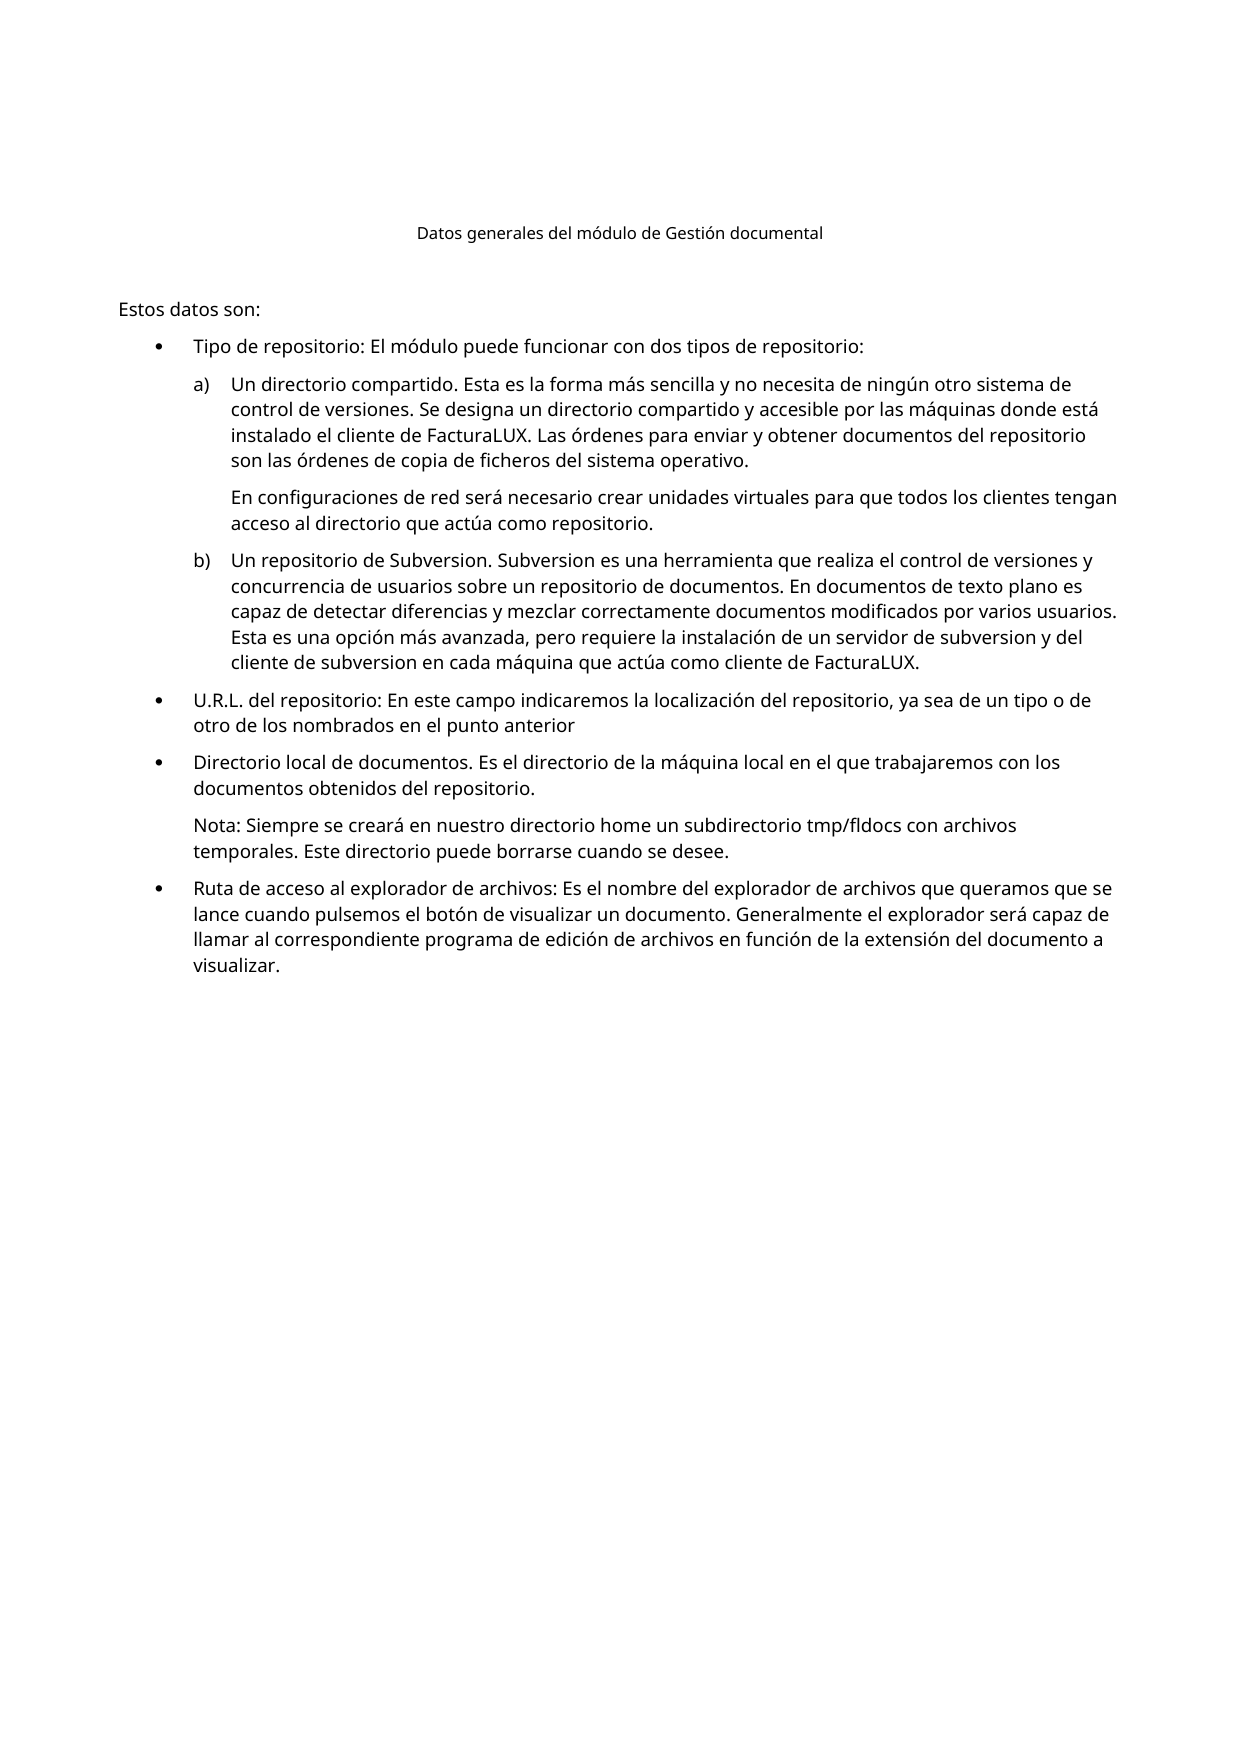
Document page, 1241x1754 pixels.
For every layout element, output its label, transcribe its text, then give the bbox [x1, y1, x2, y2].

list Ruta de acceso al explorador de archivos: Es el nombre del explorador de archivos que queramos que se lance cuando pulsemos el botón de visualizar un documento. Generalmente el explorador será capaz de llamar al correspondiente programa de edición de archivos en función de la extensión del documento a visualizar. [156, 875, 1122, 977]
text Datos generales del módulo de Gestión documental [118, 222, 1122, 244]
list Directorio local de documentos. Es el directorio de la máquina local en el que trabajaremos con los documentos obtenidos del repositorio. [156, 750, 1122, 801]
text Estos datos son: [118, 296, 1122, 322]
list U.R.L. del repositorio: En este campo indicaremos la localización del repositorio, ya sea de un tipo o de otro de los nombrados en el punto anterior [156, 687, 1122, 738]
list En configuraciones de red será necesario crear unidades virtuales para que todos los clientes tengan acceso al directorio que actúa como repositorio. [193, 485, 1122, 536]
list Un directorio compartido. Esta es la forma más sencilla y no necesita de ningún otro sistema de control de versiones. Se designa un directorio compartido y accesible por las máquinas donde está instalado el cliente de FacturaLUX. Las órdenes para enviar y obtener documentos del repositorio son las órdenes de copia de ficheros del sistema operativo. [193, 371, 1122, 473]
list Nota: Siempre se creará en nuestro directorio home un subdirectorio tmp/fldocs con archivos temporales. Este directorio puede borrarse cuando se desee. [156, 812, 1122, 863]
list Un repositorio de Subversion. Subversion es una herramienta que realiza el control de versiones y concurrencia de usuarios sobre un repositorio de documentos. En documentos de texto plano es capaz de detectar diferencias y mezclar correctamente documentos modificados por varios usuarios. Esta es una opción más avanzada, pero requiere la instalación de un servidor de subversion y del cliente de subversion en cada máquina que actúa como cliente de FacturaLUX. [193, 547, 1122, 675]
list Tipo de repositorio: El módulo puede funcionar con dos tipos de repositorio: [156, 333, 1122, 359]
